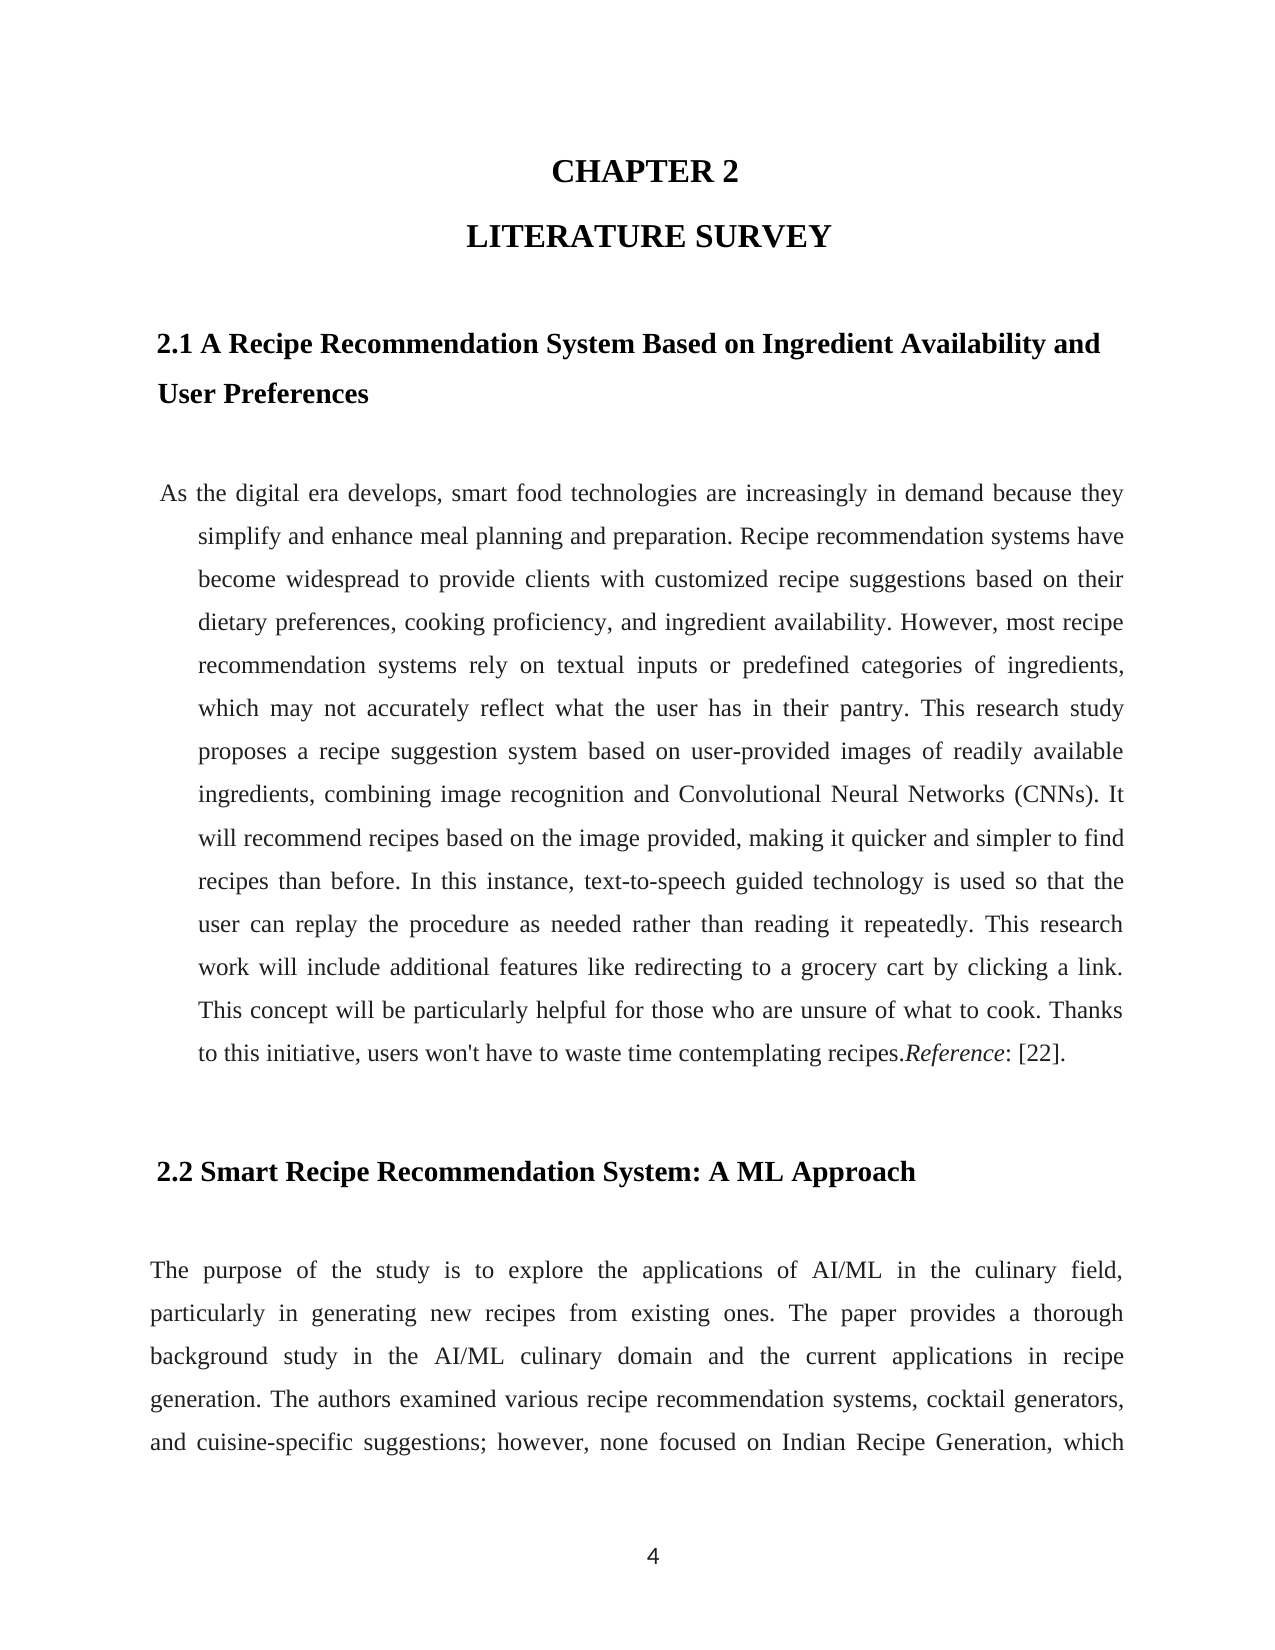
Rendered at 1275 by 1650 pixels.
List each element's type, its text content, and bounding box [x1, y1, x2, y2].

subtitle 2.2 Smart Recipe Recommendation System: A ML Approach [156, 1154, 1125, 1187]
subtitle LITERATURE SURVEY [165, 216, 1125, 255]
text As the digital era develops, smart food technologies are increasingly in demand because they simplify and enhance meal planning and preparation. Recipe recommendation systems have become widespread to provide clients with customized recipe suggestions based on their dietary preferences, cooking proficiency, and ingredient availability. However, most recipe recommendation systems rely on textual inputs or predefined categories of ingredients, which may not accurately reflect what the user has in their pantry. This research study proposes a recipe suggestion system based on user-provided images of readily available ingredients, combining image recognition and Convolutional Neural Networks (CNNs). It will recommend recipes based on the image provided, making it quicker and simpler to find recipes than before. In this instance, text-to-speech guided technology is used so that the user can replay the procedure as needed rather than reading it repeatedly. This research work will include additional features like redirecting to a grocery cart by clicking a link. This concept will be particularly helpful for those who are unsure of what to cook. Thanks to this initiative, users won't have to waste time contemplating recipes.Reference: [22]. [159, 478, 1125, 1067]
subtitle CHAPTER 2 [165, 151, 1125, 189]
subtitle 2.1 A Recipe Recommendation System Based on Ingredient Availability and User Preferences [156, 326, 1125, 410]
text The purpose of the study is to explore the applications of AI/ML in the culinary field, particularly in generating new recipes from existing ones. The paper provides a thorough background study in the AI/ML culinary domain and the current applications in recipe generation. The authors examined various recipe recommendation systems, cocktail generators, and cuisine-specific suggestions; however, none focused on Indian Recipe Generation, which [150, 1255, 1125, 1456]
